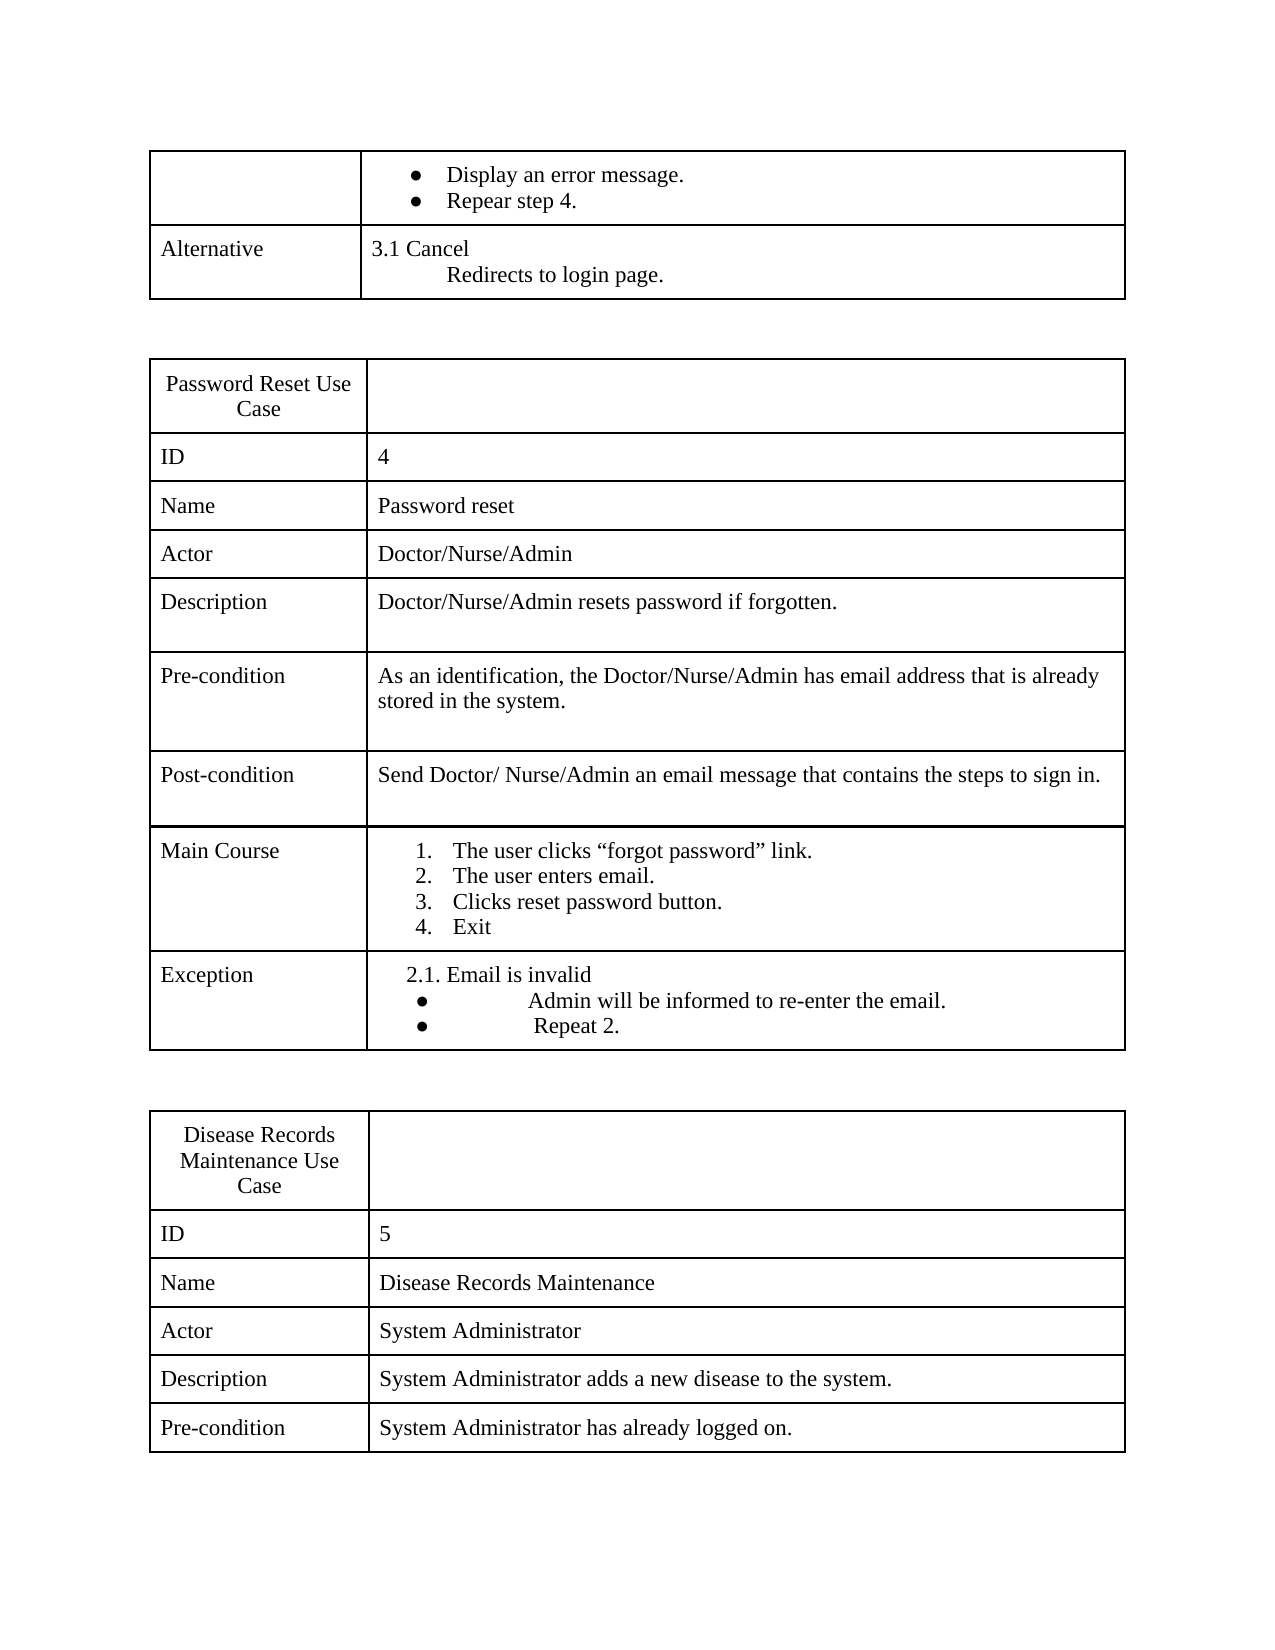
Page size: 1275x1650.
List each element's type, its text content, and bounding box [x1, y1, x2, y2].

table_cell ID [151, 434, 366, 480]
table_cell Send Doctor/ Nurse/Admin an email message that contains the steps to sign in. [368, 752, 1124, 825]
table_cell [151, 152, 360, 224]
table_cell Name [151, 482, 366, 528]
table_cell Pre-condition [151, 1404, 368, 1451]
table_cell 3.1 Cancel Redirects to login page. [362, 226, 1124, 297]
table_cell ID [151, 1211, 368, 1257]
table_cell Password reset [368, 482, 1124, 528]
table_header Password Reset Use Case [151, 360, 366, 432]
table_cell Doctor/Nurse/Admin resets password if forgotten. [368, 579, 1124, 651]
table_cell The user clicks “forgot password” link. The user enters email. Clicks reset password button. Exit [368, 828, 1124, 950]
table_cell Disease Records Maintenance [370, 1259, 1124, 1306]
table_cell System Administrator [370, 1308, 1124, 1354]
table_cell Main Course [151, 828, 366, 950]
table_header [368, 360, 1124, 432]
table_header Disease Records Maintenance Use Case [151, 1112, 368, 1209]
table_cell Name [151, 1259, 368, 1306]
table_header [370, 1112, 1124, 1209]
table_cell As an identification, the Doctor/Nurse/Admin has email address that is already stored in the system. [368, 653, 1124, 750]
table_cell Description [151, 1356, 368, 1402]
table_cell Post-condition [151, 752, 366, 825]
table_cell Description [151, 579, 366, 651]
table_cell 5 [370, 1211, 1124, 1257]
table_cell 4.1 Email Address does not exist. Display an error message. Repear step 4. [362, 152, 1124, 224]
table_cell Pre-condition [151, 653, 366, 750]
table_cell System Administrator has already logged on. [370, 1404, 1124, 1451]
table_cell Exception [151, 952, 366, 1049]
table_cell Actor [151, 531, 366, 577]
table_cell Actor [151, 1308, 368, 1354]
table_cell 2.1. Email is invalid Admin will be informed to re-enter the email. Repeat 2. [368, 952, 1124, 1049]
table_cell Alternative [151, 226, 360, 297]
table_cell 4 [368, 434, 1124, 480]
table_cell System Administrator adds a new disease to the system. [370, 1356, 1124, 1402]
table_cell Doctor/Nurse/Admin [368, 531, 1124, 577]
